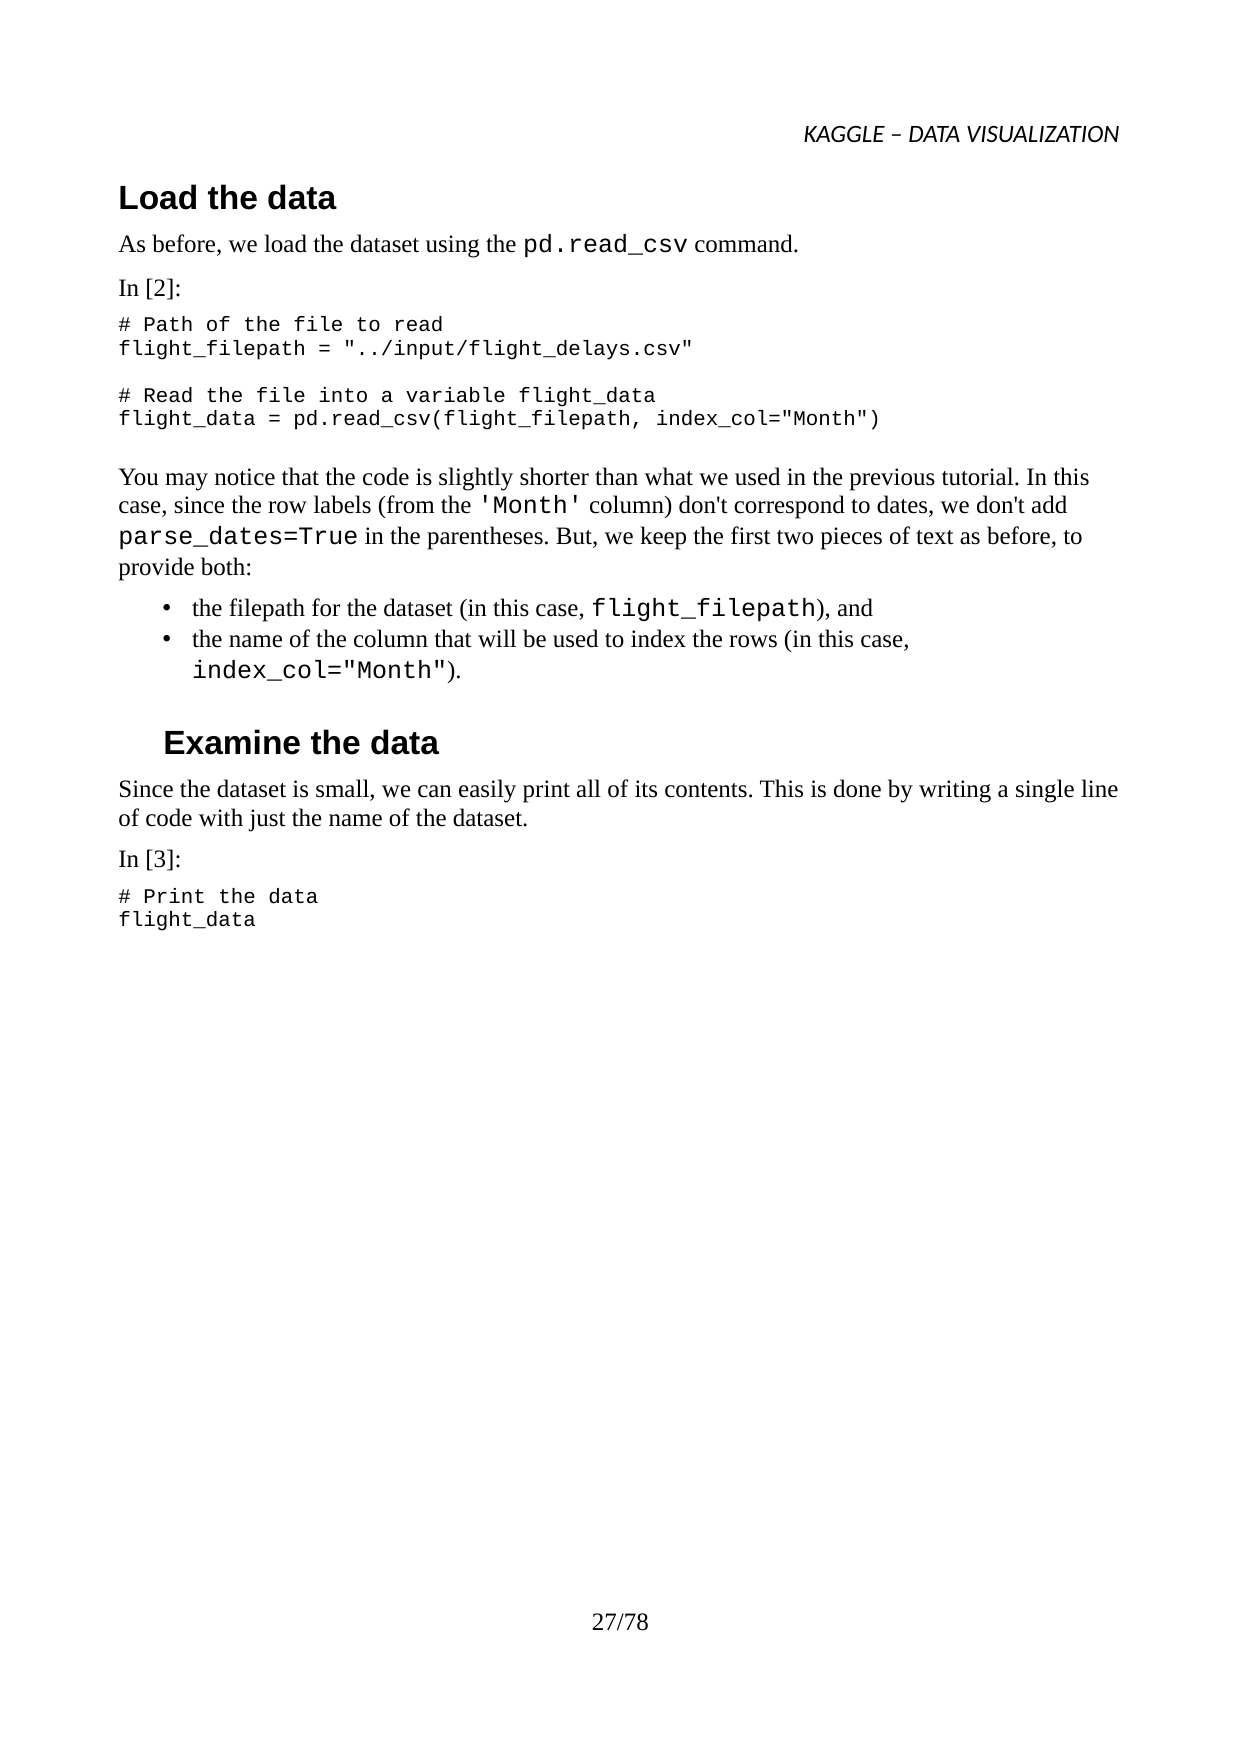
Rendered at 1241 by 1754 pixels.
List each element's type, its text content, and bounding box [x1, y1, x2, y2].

text flight_data = pd.read_csv(flight_filepath, index_col="Month") [118, 408, 1122, 432]
text # Path of the file to read [118, 314, 1122, 337]
text Since the dataset is small, we can easily print all of its contents. This is done by writing a single line of code with just the name of the dataset. [118, 774, 1122, 832]
text As before, we load the dataset using the pd.read_csv command. [118, 229, 1122, 260]
subtitle Load the data [118, 178, 1122, 217]
list the name of the column that will be used to index the rows (in this case, index_col="Month"). [162, 624, 1122, 686]
text flight_filepath = "../input/flight_delays.csv" [118, 337, 1122, 361]
text # Read the file into a variable flight_data [118, 385, 1122, 408]
text flight_data [118, 909, 1122, 933]
subtitle Examine the data [118, 723, 1122, 762]
text You may notice that the code is slightly shorter than what we used in the previous tutorial. In this case, since the row labels (from the 'Month' column) don't correspond to dates, we don't add parse_dates=True in the parentheses. But, we keep the first two pieces of text as before, to provide both: [118, 462, 1122, 581]
text In [3]: [118, 844, 1122, 873]
text In [2]: [118, 273, 1122, 301]
list the filepath for the dataset (in this case, flight_filepath), and [162, 593, 1122, 624]
text # Print the data [118, 886, 1122, 909]
